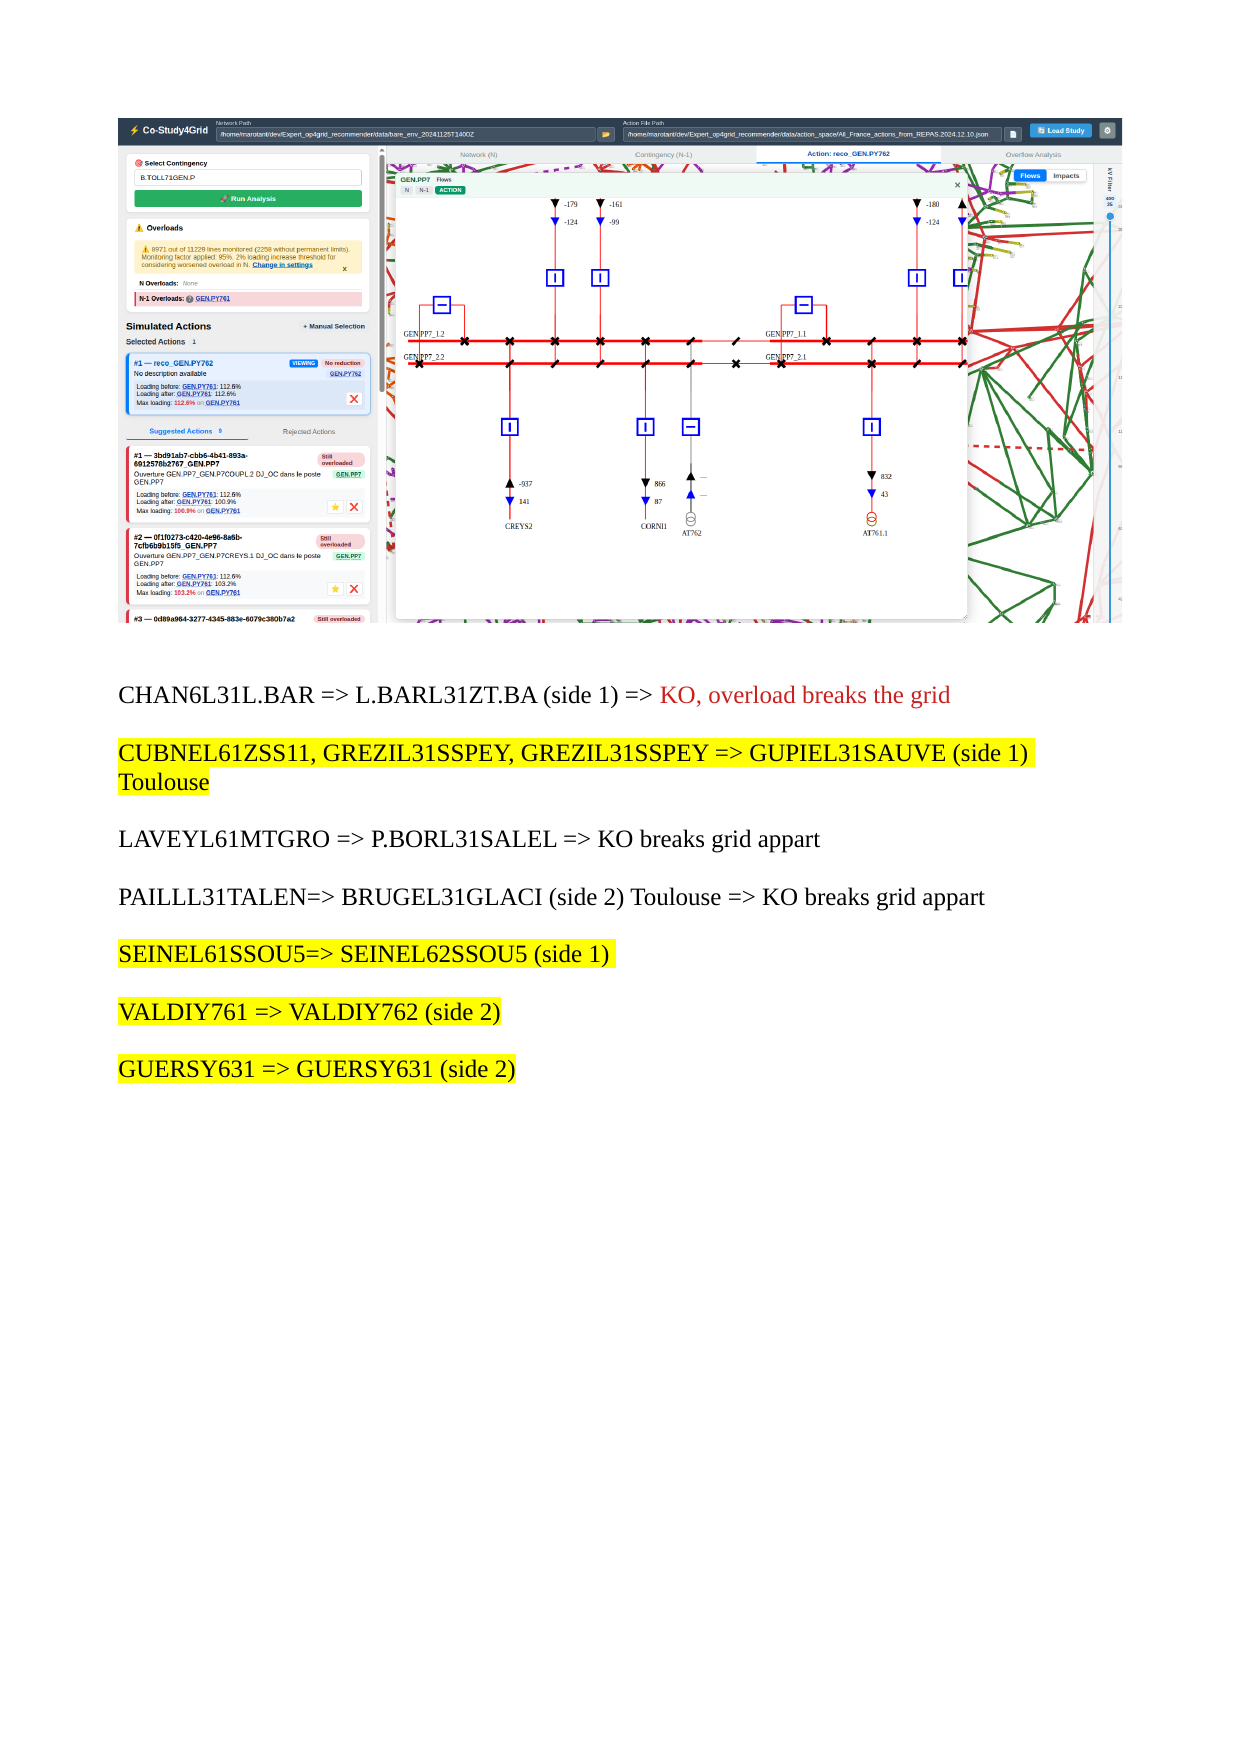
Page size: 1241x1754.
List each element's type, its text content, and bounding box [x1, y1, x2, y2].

text CHAN6L31L.BAR => L.BARL31ZT.BA (side 1) => KO, overload breaks the grid [118, 680, 1122, 709]
text PAILLL31TALEN=> BRUGEL31GLACI (side 2) Toulouse => KO breaks grid appart [118, 882, 1122, 910]
text VALDIY761 => VALDIY762 (side 2) [118, 997, 1122, 1025]
picture [118, 118, 1123, 623]
text SEINEL61SSOU5=> SEINEL62SSOU5 (side 1) [118, 939, 1122, 968]
text GUERSY631 => GUERSY631 (side 2) [118, 1054, 1122, 1083]
text LAVEYL61MTGRO => P.BORL31SALEL => KO breaks grid appart [118, 824, 1122, 853]
text CUBNEL61ZSS11, GREZIL31SSPEY, GREZIL31SSPEY => GUPIEL31SAUVE (side 1) Toulouse [118, 738, 1122, 795]
